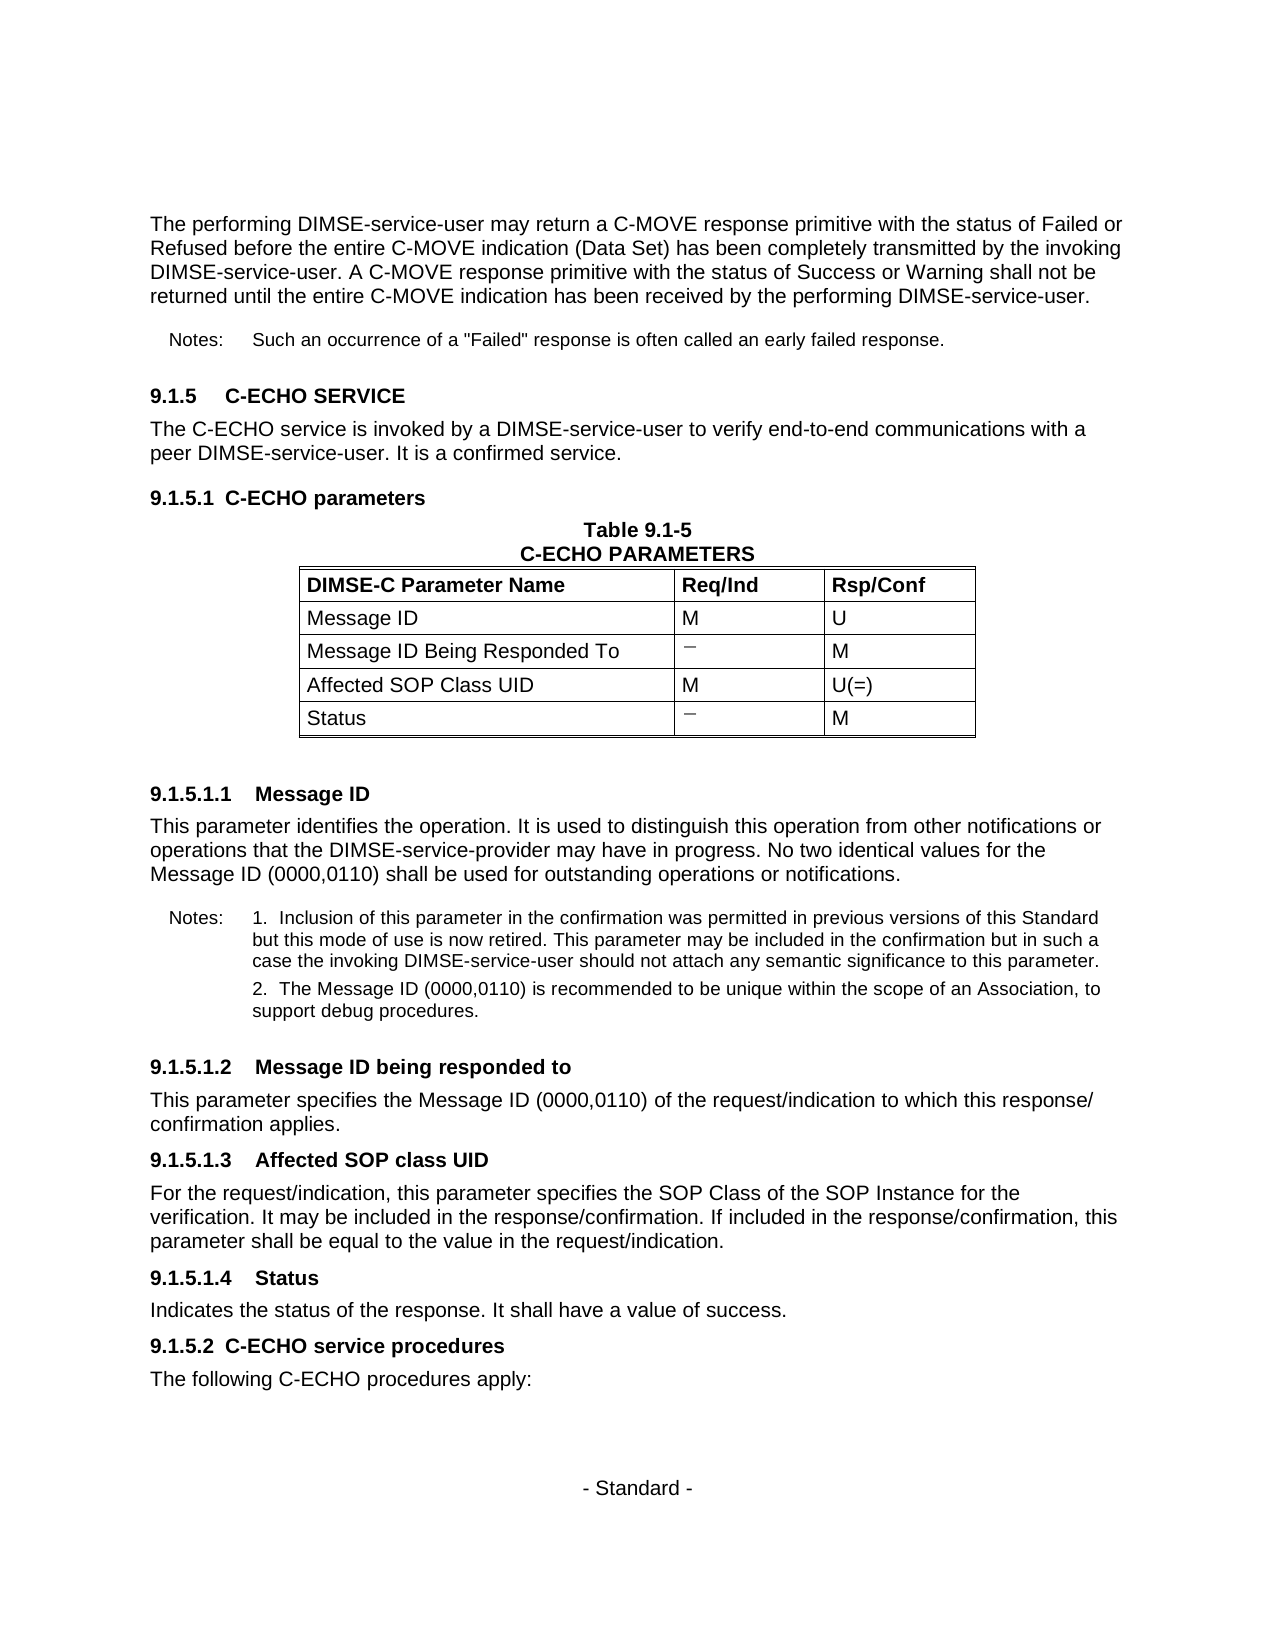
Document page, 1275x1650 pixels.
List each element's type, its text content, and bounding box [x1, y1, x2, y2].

text This parameter identifies the operation. It is used to distinguish this operation from other notifications or operations that the DIMSE-service-provider may have in progress. No two identical values for the Message ID (0000,0110) shall be used for outstanding operations or notifications. [150, 814, 1125, 886]
table_cell Status [300, 702, 674, 734]
text Notes: Such an occurrence of a "Failed" response is often called an early failed response. [169, 329, 1125, 350]
table_cell U [825, 602, 975, 634]
subtitle 9.1.5 C-ECHO SERVICE [150, 384, 1125, 408]
table_cell M [825, 635, 975, 668]
text This parameter specifies the Message ID (0000,0110) of the request/indication to which this response/ confirmation applies. [150, 1088, 1125, 1136]
subtitle 9.1.5.1.2 Message ID being responded to [150, 1055, 1125, 1079]
table_header DIMSE-C Parameter Name [300, 570, 674, 601]
text The performing DIMSE-service-user may return a C-MOVE response primitive with the status of Failed or Refused before the entire C-MOVE indication (Data Set) has been completely transmitted by the invoking DIMSE-service-user. A C-MOVE response primitive with the status of Success or Warning shall not be returned until the entire C-MOVE indication has been received by the performing DIMSE-service-user. [150, 212, 1125, 308]
title Table 9.1-5 C-ECHO PARAMETERS [150, 518, 1125, 566]
table_cell Affected SOP Class UID [300, 669, 674, 701]
text For the request/indication, this parameter specifies the SOP Class of the SOP Instance for the verification. It may be included in the response/confirmation. If included in the response/confirmation, this parameter shall be equal to the value in the request/indication. [150, 1181, 1125, 1253]
table_cell M [825, 702, 975, 734]
table_cell M [675, 669, 824, 701]
table_cell  [675, 702, 824, 734]
text Notes: 1. Inclusion of this parameter in the confirmation was permitted in previous versions of this Standard but this mode of use is now retired. This parameter may be included in the confirmation but in such a case the invoking DIMSE-service-user should not attach any semantic significance to this parameter. [169, 907, 1125, 972]
text Indicates the status of the response. It shall have a value of success. [150, 1298, 1125, 1322]
table_cell Message ID [300, 602, 674, 634]
table_cell M [675, 602, 824, 634]
text 2. The Message ID (0000,0110) is recommended to be unique within the scope of an Association, to support debug procedures. [169, 978, 1125, 1021]
subtitle 9.1.5.1 C-ECHO parameters [150, 486, 1125, 510]
text The C-ECHO service is invoked by a DIMSE-service-user to verify end-to-end communications with a peer DIMSE-service-user. It is a confirmed service. [150, 417, 1125, 465]
table_cell U(=) [825, 669, 975, 701]
text The following C-ECHO procedures apply: [150, 1367, 1125, 1391]
table_header Rsp/Conf [825, 570, 975, 601]
table_cell  [675, 635, 824, 668]
table_cell Message ID Being Responded To [300, 635, 674, 668]
subtitle 9.1.5.1.4 Status [150, 1265, 1125, 1289]
subtitle 9.1.5.1.1 Message ID [150, 782, 1125, 806]
table_header Req/Ind [675, 570, 824, 601]
subtitle 9.1.5.1.3 Affected SOP class UID [150, 1148, 1125, 1172]
subtitle 9.1.5.2 C-ECHO service procedures [150, 1334, 1125, 1358]
